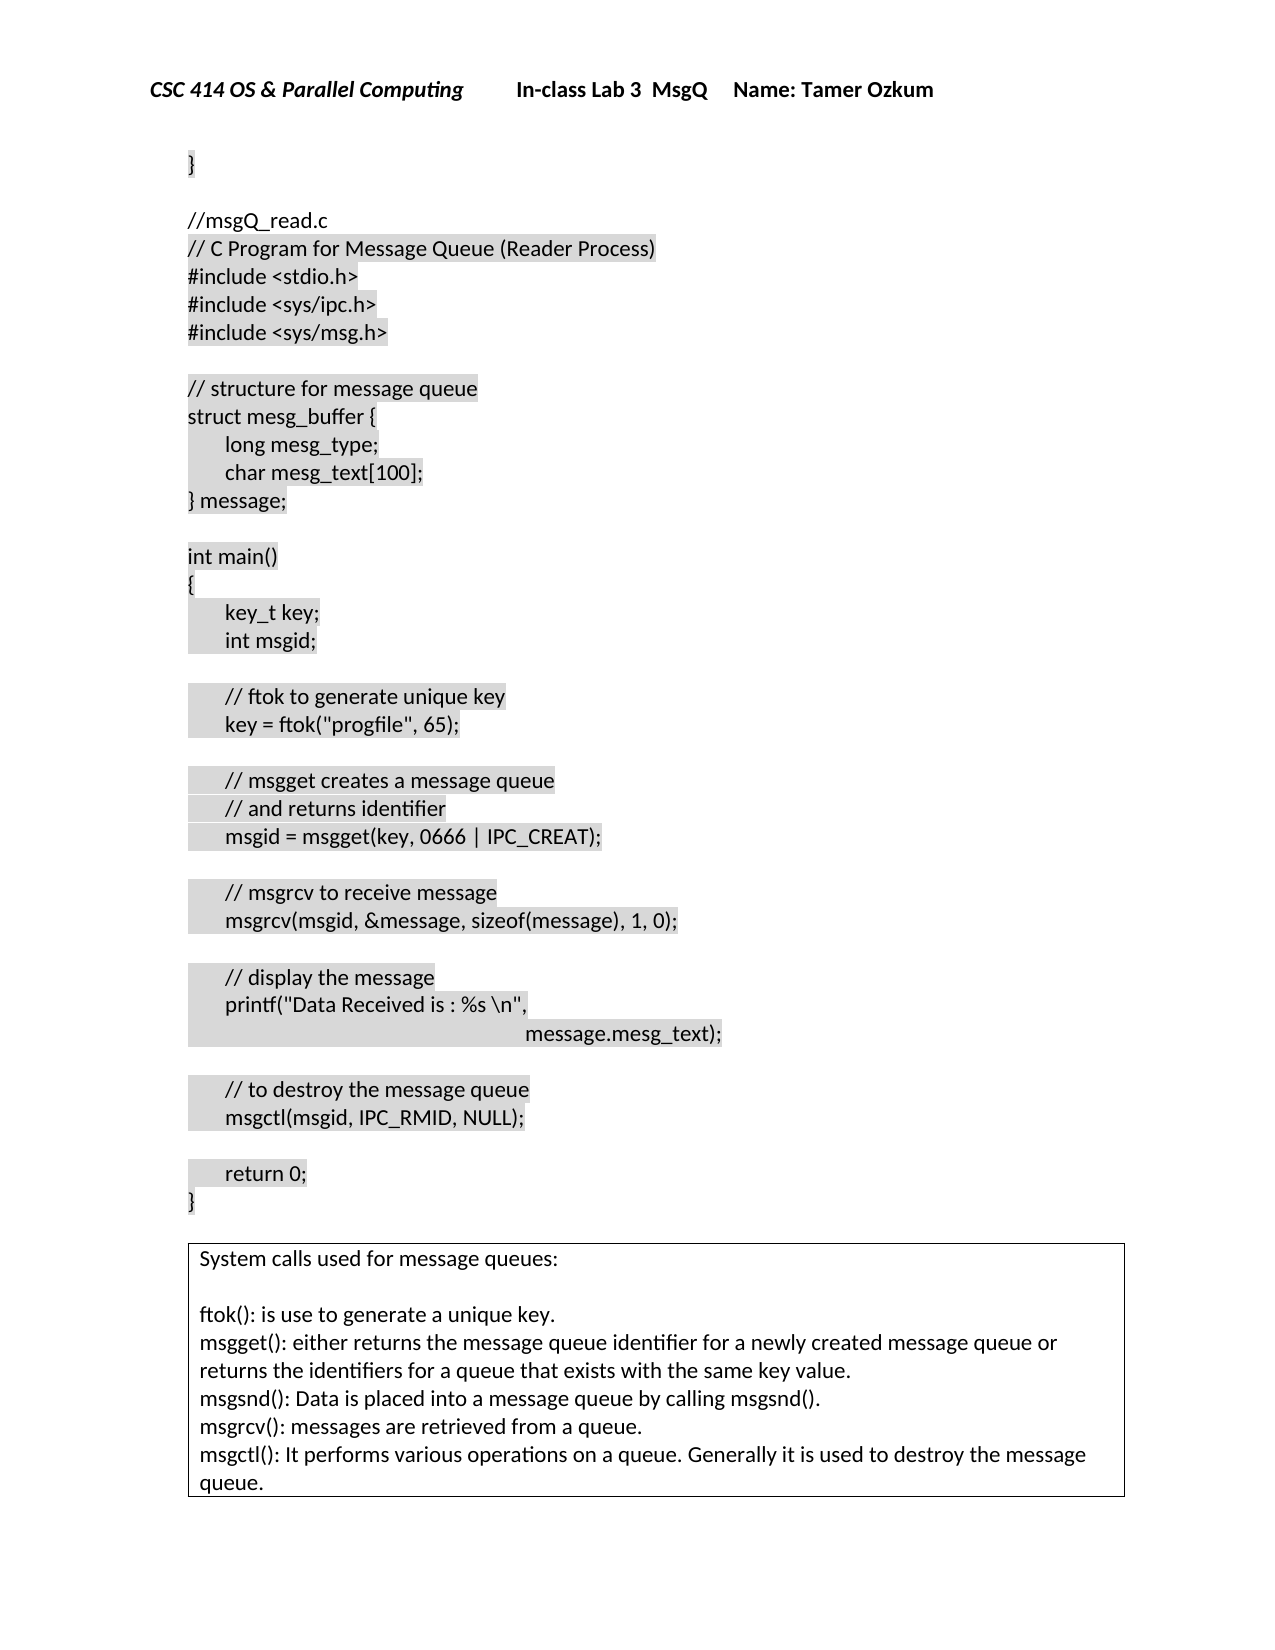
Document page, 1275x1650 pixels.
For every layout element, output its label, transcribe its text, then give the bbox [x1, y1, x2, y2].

list // msgrcv to receive message [187, 878, 1125, 907]
list { [187, 570, 1125, 598]
list printf("Data Received is : %s \n", [187, 991, 1125, 1019]
list // msgget creates a message queue [187, 766, 1125, 794]
list int msgid; [187, 626, 1125, 654]
list } [187, 150, 1125, 178]
list key_t key; [187, 598, 1125, 626]
list message.mesg_text); [187, 1019, 1125, 1047]
list int main() [187, 542, 1125, 570]
list long mesg_type; [187, 430, 1125, 458]
list #include <stdio.h> [187, 262, 1125, 290]
list key = ftok("progfile", 65); [187, 710, 1125, 738]
list // display the message [187, 963, 1125, 991]
list // and returns identifier [187, 794, 1125, 822]
list msgctl(msgid, IPC_RMID, NULL); [187, 1103, 1125, 1131]
list msgid = msgget(key, 0666 | IPC_CREAT); [187, 822, 1125, 851]
list // to destroy the message queue [187, 1075, 1125, 1103]
list struct mesg_buffer { [187, 402, 1125, 430]
list // structure for message queue [187, 374, 1125, 402]
list } message; [187, 486, 1125, 514]
list // C Program for Message Queue (Reader Process) [187, 234, 1125, 262]
list #include <sys/ipc.h> [187, 290, 1125, 318]
list char mesg_text[100]; [187, 458, 1125, 486]
list #include <sys/msg.h> [187, 318, 1125, 346]
list return 0; [187, 1159, 1125, 1187]
list msgrcv(msgid, &message, sizeof(message), 1, 0); [187, 907, 1125, 934]
list // ftok to generate unique key [187, 682, 1125, 710]
list } [187, 1187, 1125, 1215]
table_header System calls used for message queues: ftok(): is use to generate a unique key. msgget(): either returns the message queue identifier for a newly created message queue or returns the identifiers for a queue that exists with the same key value. msgsnd(): Data is placed into a message queue by calling msgsnd(). msgrcv(): messages are retrieved from a queue. msgctl(): It performs various operations on a queue. Generally it is used to destroy the message queue. [189, 1244, 1124, 1496]
list //msgQ_read.c [187, 206, 1125, 234]
